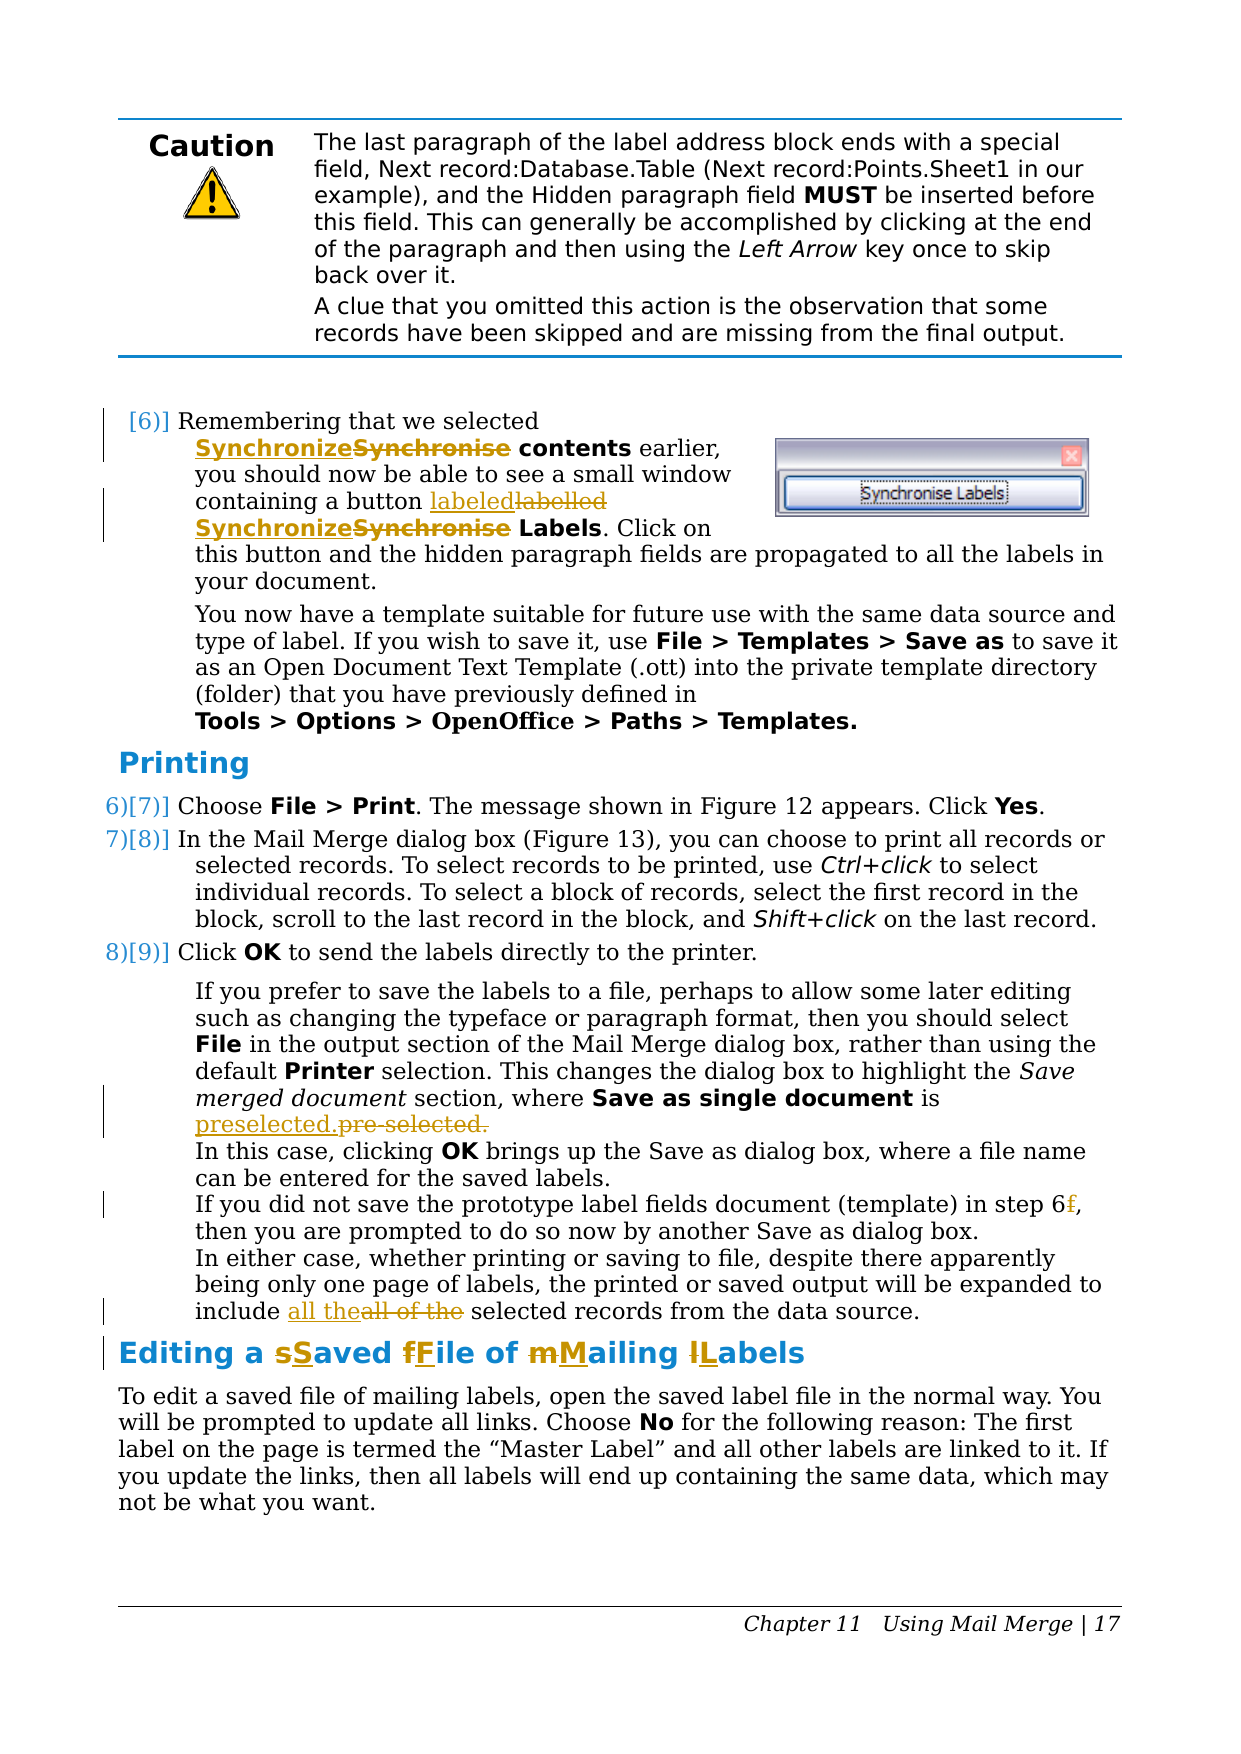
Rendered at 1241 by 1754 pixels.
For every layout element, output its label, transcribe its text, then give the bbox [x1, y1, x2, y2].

picture [179, 163, 244, 223]
list In the Mail Merge dialog box (Figure 13), you can choose to print all records or selected records. To select records to be printed, use Ctrl+click to select individual records. To select a block of records, select the first record in the block, scroll to the last record in the block, and Shift+click on the last record. [177, 826, 1122, 933]
subtitle Printing [118, 747, 1122, 781]
table_header The last paragraph of the label address block ends with a special field, Next record:Database.Table (Next record:Points.Sheet1 in our example), and the Hidden paragraph field MUST be inserted before this field. This can generally be accomplished by clicking at the end of the paragraph and then using the Left Arrow key once to skip back over it. A clue that you omitted this action is the observation that some records have been skipped and are missing from the final output. [305, 120, 1122, 355]
list If you prefer to save the labels to a file, perhaps to allow some later editing such as changing the typeface or paragraph format, then you should select File in the output section of the Mail Merge dialog box, rather than using the default Printer selection. This changes the dialog box to highlight the Save merged document section, where Save as single document is preselected. [195, 978, 1122, 1138]
subtitle Editing a Saved File of Mailing Labels [118, 1336, 1122, 1370]
list Choose File > Print. The message shown in Figure 12 appears. Click Yes. [177, 793, 1122, 820]
list In this case, clicking OK brings up the Save as dialog box, where a file name can be entered for the saved labels. [195, 1138, 1122, 1191]
list If you did not save the prototype label fields document (template) in step 6, then you are prompted to do so now by another Save as dialog box. [195, 1191, 1122, 1245]
table_header Caution [118, 120, 305, 355]
text To edit a saved file of mailing labels, open the saved label file in the normal way. You will be prompted to update all links. Choose No for the following reason: The first label on the page is termed the “Master Label” and all other labels are linked to it. If you update the links, then all labels will end up containing the same data, which may not be what you want. [118, 1383, 1122, 1516]
list You now have a template suitable for future use with the same data source and type of label. If you wish to save it, use File > Templates > Save as to save it as an Open Document Text Template (.ott) into the private template directory (folder) that you have previously defined in Tools > Options > OpenOffice > Paths > Templates. [195, 601, 1122, 735]
list In either case, whether printing or saving to file, despite there apparently being only one page of labels, the printed or saved output will be expanded to include all the selected records from the data source. [195, 1245, 1122, 1325]
list Remembering that we selected Synchronize contents earlier, you should now be able to see a small window containing a button labeled Synchronize Labels. Click on this button and the hidden paragraph fields are propagated to all the labels in your document. [177, 408, 1122, 595]
picture [775, 438, 1090, 517]
list Click OK to send the labels directly to the printer. [177, 939, 1122, 966]
